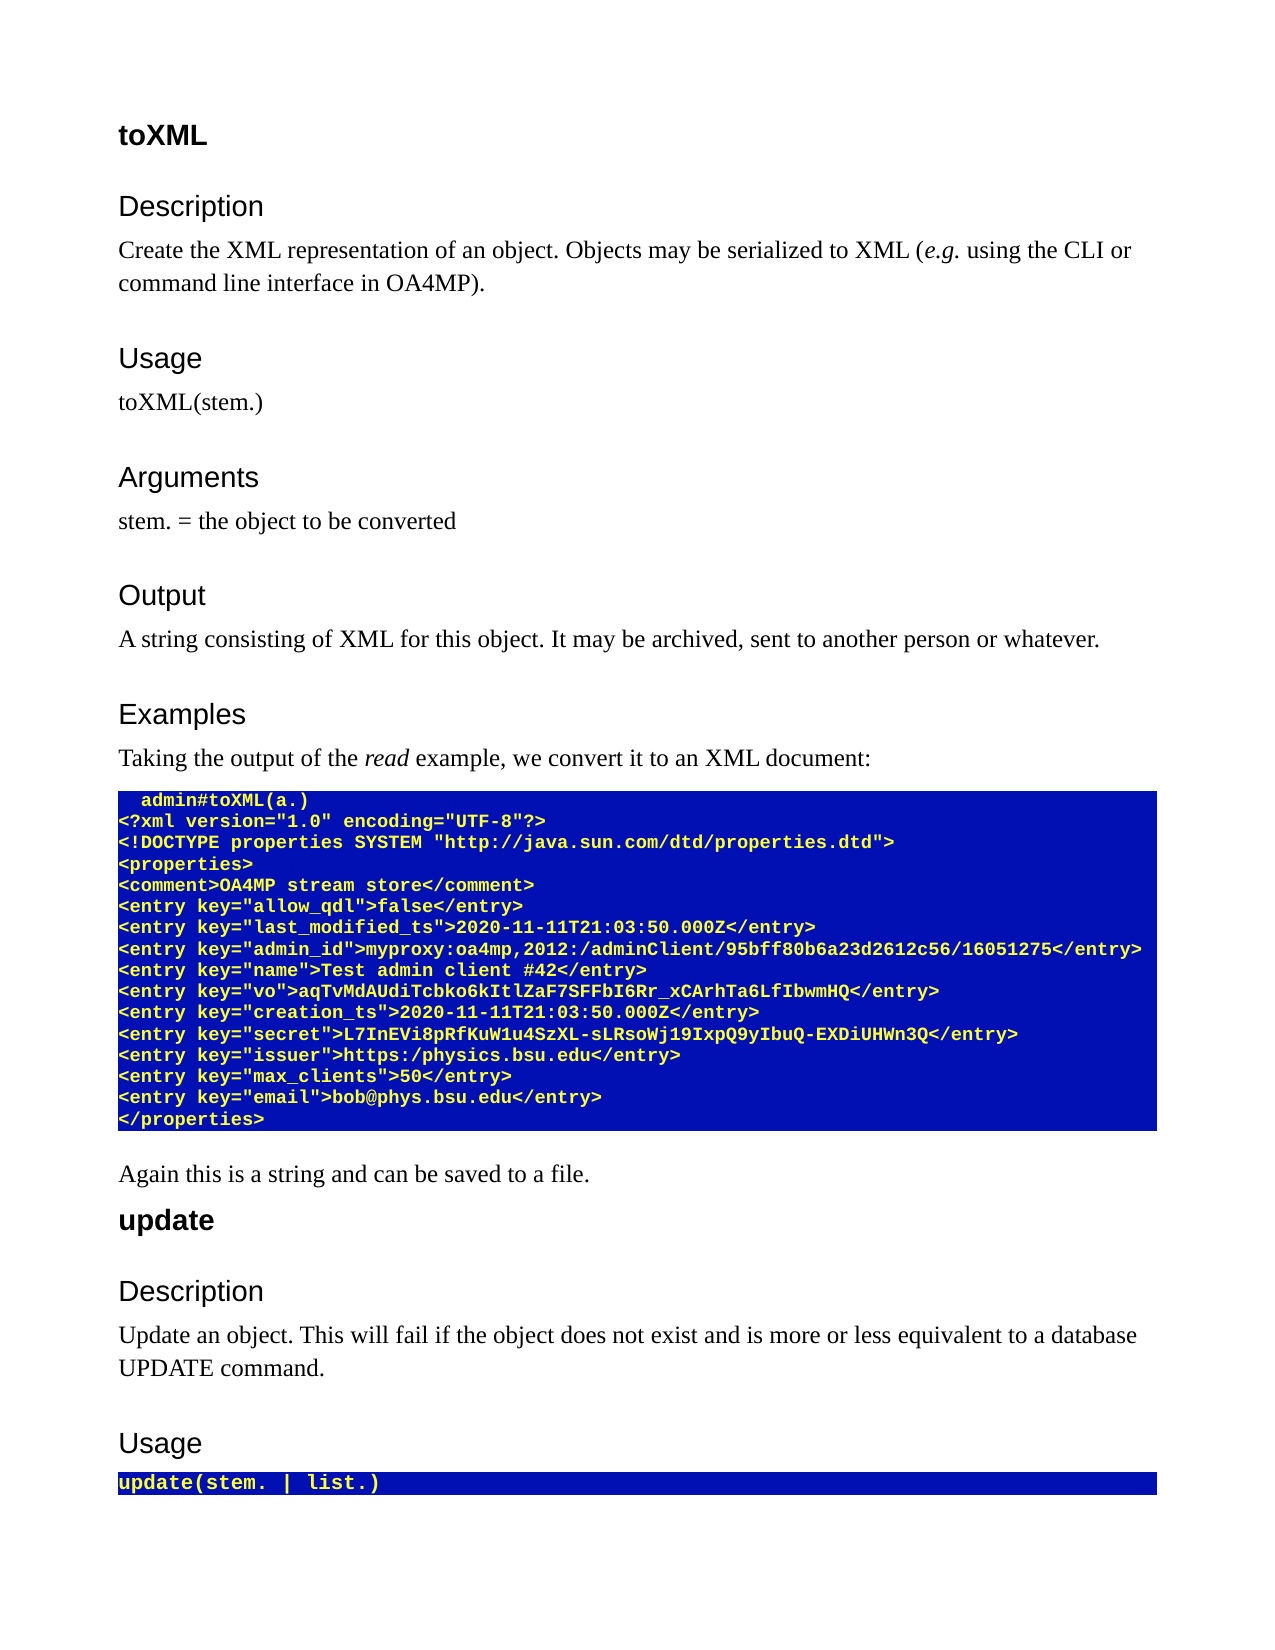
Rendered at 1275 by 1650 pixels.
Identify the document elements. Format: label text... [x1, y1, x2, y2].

subtitle toXML [118, 118, 1157, 152]
text <comment>OA4MP stream store</comment> [118, 876, 1157, 897]
text <entry key="allow_qdl">false</entry> [118, 897, 1157, 918]
text Create the XML representation of an object. Objects may be serialized to XML (e.g. using the CLI or command line interface in OA4MP). [118, 235, 1157, 297]
text <entry key="issuer">https:/physics.bsu.edu</entry> [118, 1046, 1157, 1067]
text update(stem. | list.) [118, 1472, 1157, 1495]
text toXML(stem.) [118, 387, 1157, 416]
text <?xml version="1.0" encoding="UTF-8"?> [118, 812, 1157, 833]
text Taking the output of the read example, we convert it to an XML document: [118, 743, 1157, 772]
text Update an object. This will fail if the object does not exist and is more or less equivalent to a database UPDATE command. [118, 1320, 1157, 1382]
text <entry key="max_clients">50</entry> [118, 1067, 1157, 1088]
text stem. = the object to be converted [118, 506, 1157, 534]
text <entry key="last_modified_ts">2020-11-11T21:03:50.000Z</entry> [118, 918, 1157, 939]
subtitle Arguments [118, 460, 1157, 493]
subtitle update [118, 1203, 1157, 1236]
subtitle Usage [118, 341, 1157, 374]
text <entry key="admin_id">myproxy:oa4mp,2012:/adminClient/95bff80b6a23d2612c56/16051275</entry> [118, 939, 1157, 961]
text </properties> [118, 1109, 1157, 1131]
text <entry key="secret">L7InEVi8pRfKuW1u4SzXL-sLRsoWj19IxpQ9yIbuQ-EXDiUHWn3Q</entry> [118, 1024, 1157, 1046]
subtitle Examples [118, 697, 1157, 731]
text Again this is a string and can be saved to a file. [118, 1159, 1157, 1188]
text <entry key="creation_ts">2020-11-11T21:03:50.000Z</entry> [118, 1003, 1157, 1024]
subtitle Description [118, 189, 1157, 223]
subtitle Description [118, 1274, 1157, 1307]
text admin#toXML(a.) [118, 791, 1157, 812]
text <!DOCTYPE properties SYSTEM "http://java.sun.com/dtd/properties.dtd"> [118, 833, 1157, 854]
subtitle Output [118, 578, 1157, 612]
text <properties> [118, 854, 1157, 876]
text <entry key="name">Test admin client #42</entry> [118, 961, 1157, 982]
text A string consisting of XML for this object. It may be archived, sent to another person or whatever. [118, 624, 1157, 653]
subtitle Usage [118, 1426, 1157, 1459]
text <entry key="email">bob@phys.bsu.edu</entry> [118, 1088, 1157, 1109]
text <entry key="vo">aqTvMdAUdiTcbko6kItlZaF7SFFbI6Rr_xCArhTa6LfIbwmHQ</entry> [118, 982, 1157, 1003]
